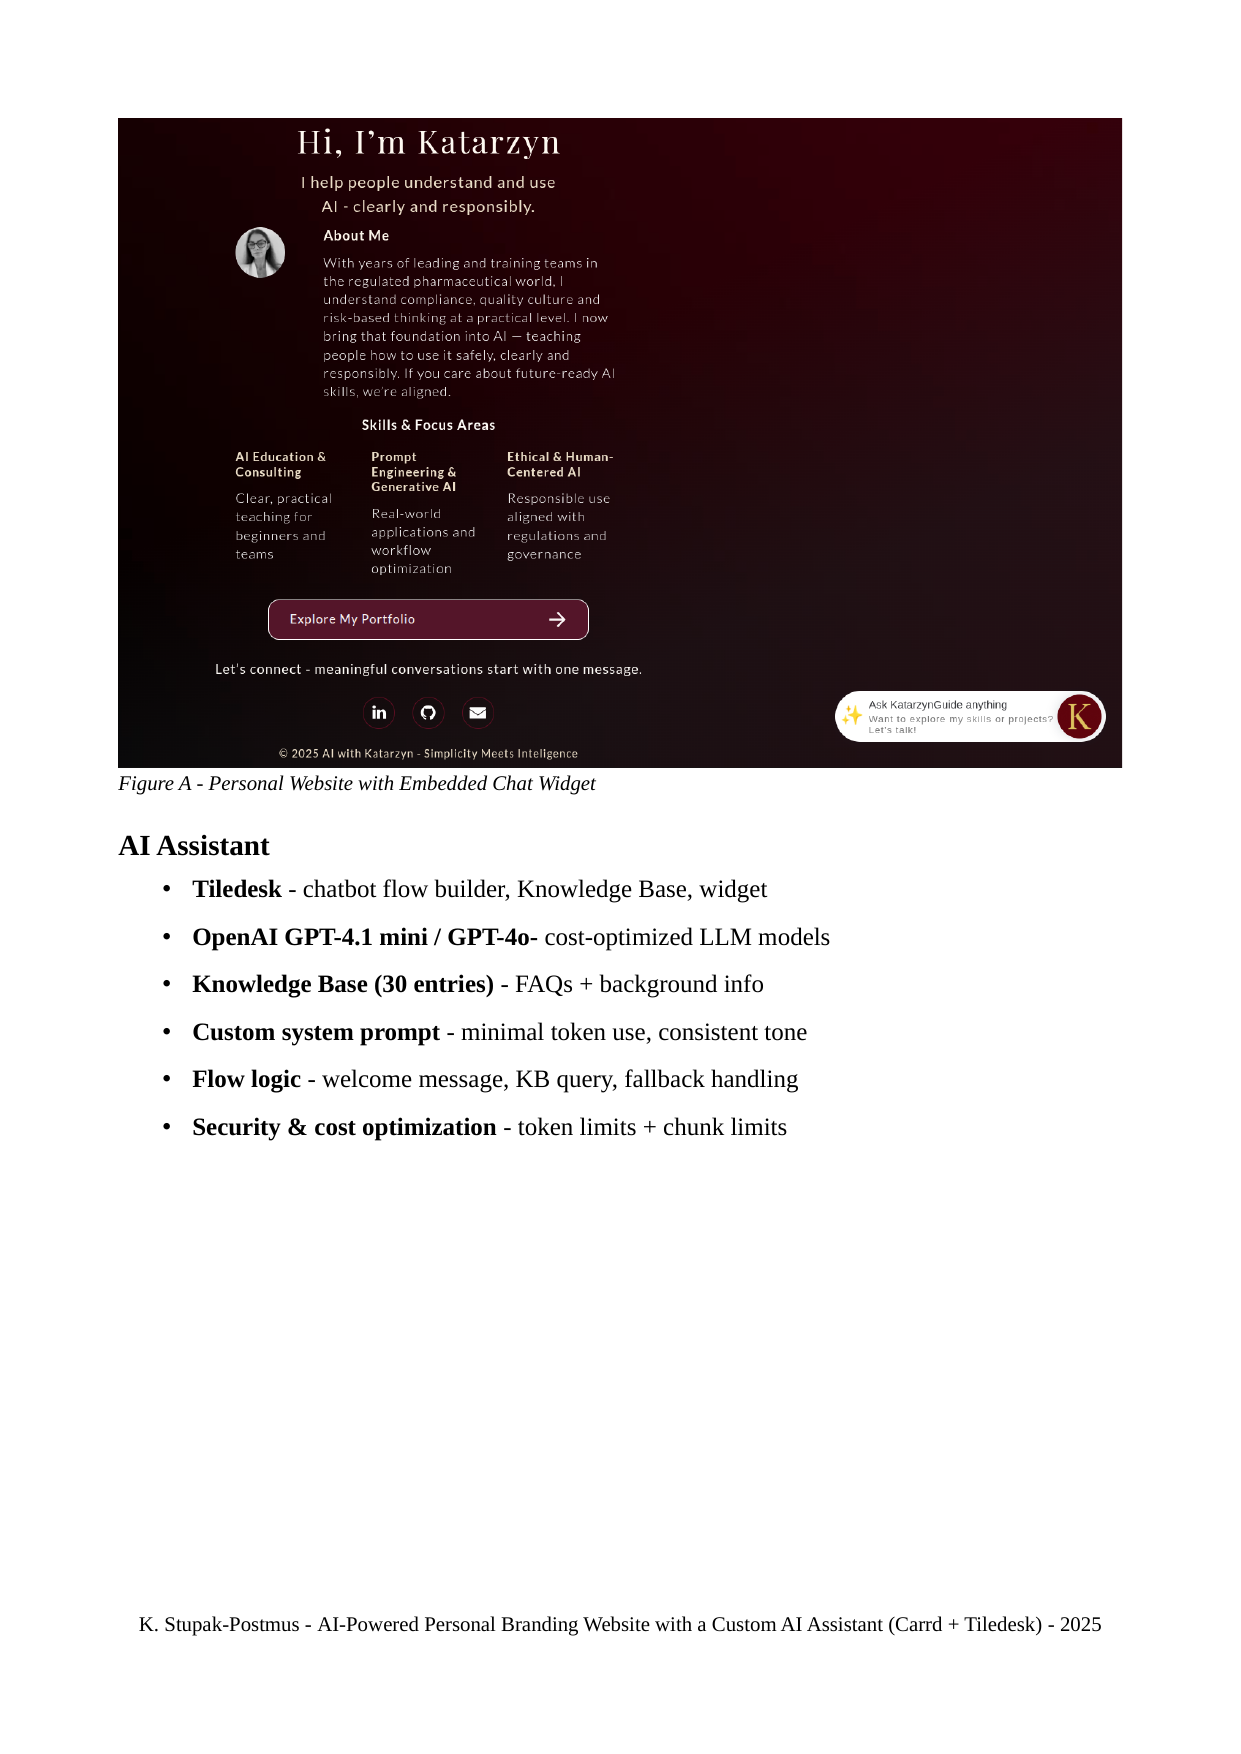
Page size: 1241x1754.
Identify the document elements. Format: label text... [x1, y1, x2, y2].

list Flow logic - welcome message, KB query, fallback handling [162, 1064, 1122, 1093]
list Security & cost optimization - token limits + chunk limits [162, 1112, 1122, 1141]
list Custom system prompt - minimal token use, consistent tone [162, 1017, 1122, 1046]
list Knowledge Base (30 entries) - FAQs + background info [162, 969, 1122, 998]
text Figure A - Personal Website with Embedded Chat Widget [118, 768, 1122, 795]
list Tiledesk - chatbot flow builder, Knowledge Base, widget [162, 874, 1122, 903]
subtitle AI Assistant [118, 828, 1122, 861]
list OpenAI GPT-4.1 mini / GPT-4o- cost-optimized LLM models [162, 922, 1122, 950]
picture [118, 118, 1123, 768]
